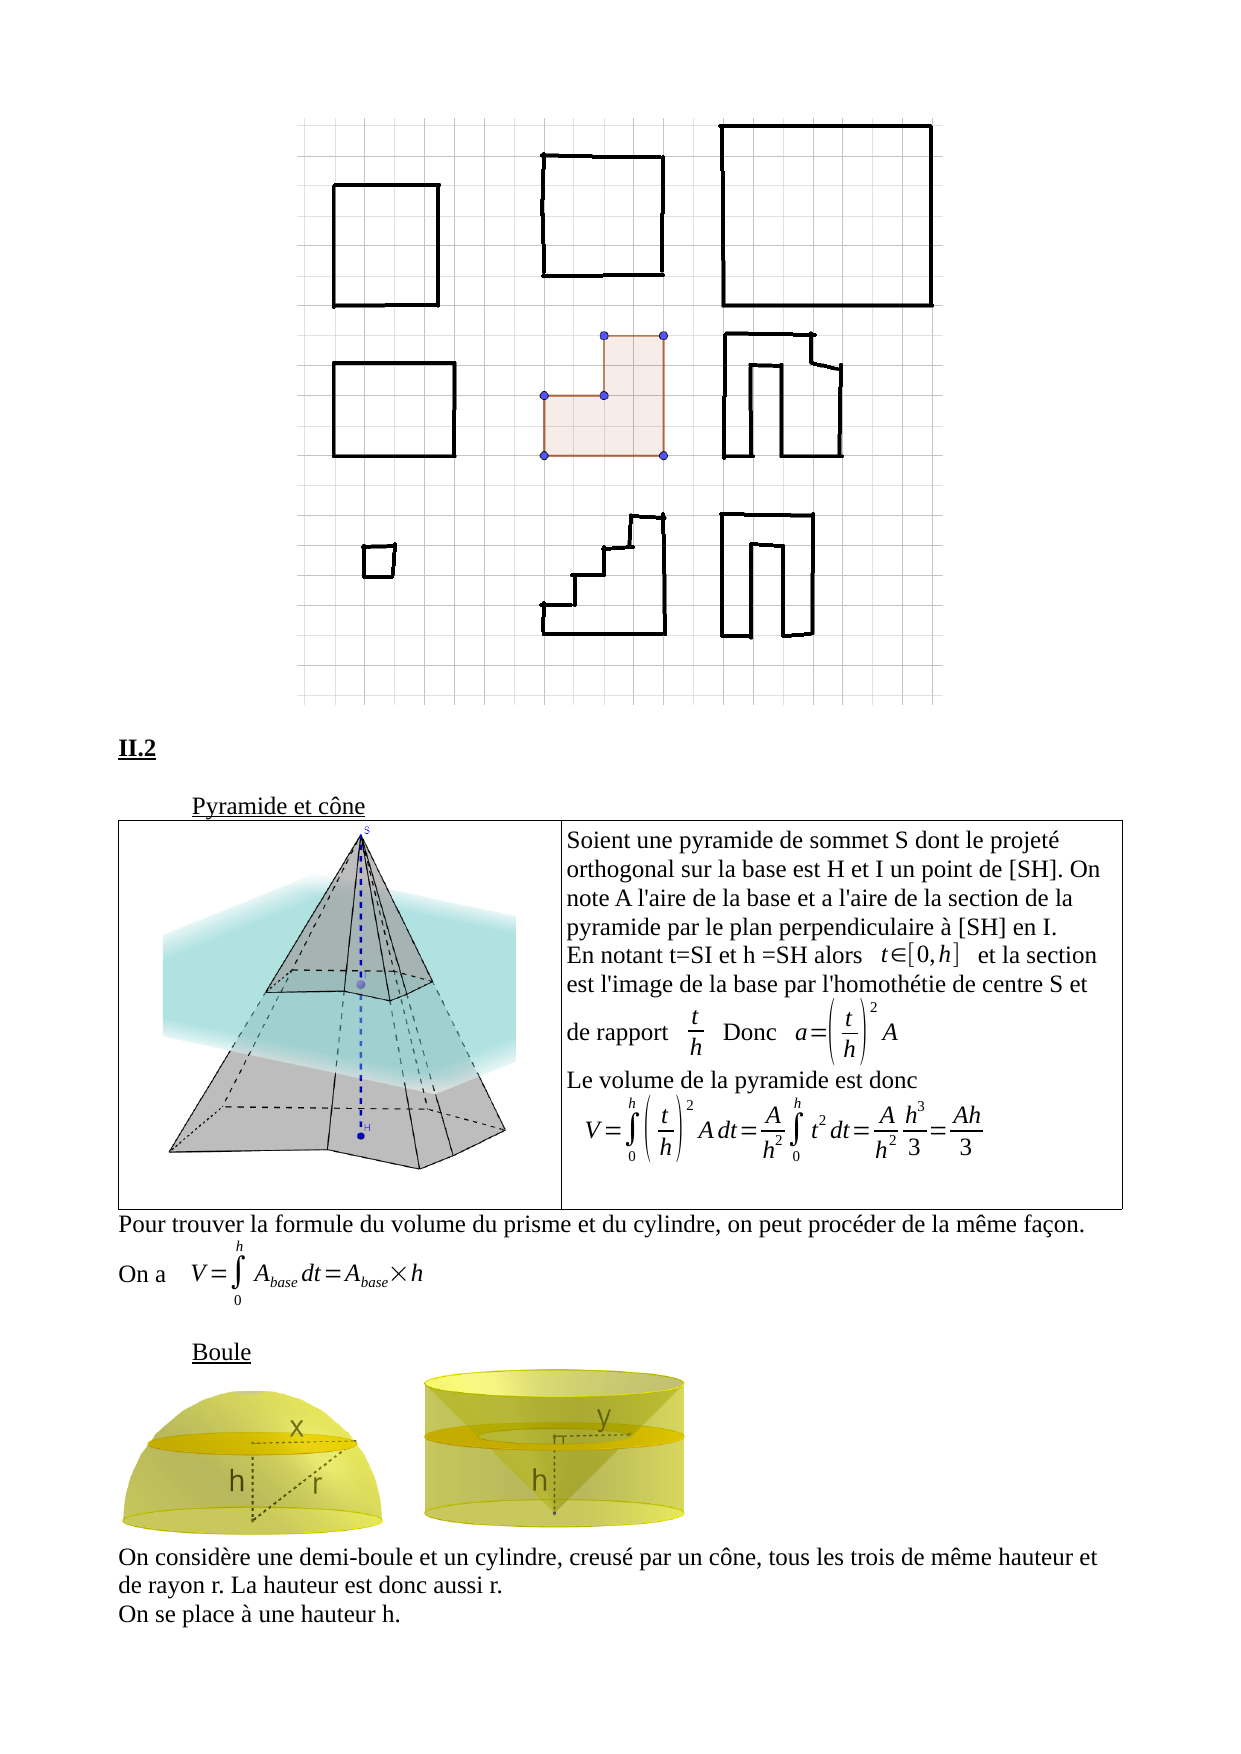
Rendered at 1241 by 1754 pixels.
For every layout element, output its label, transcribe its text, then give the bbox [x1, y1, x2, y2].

text Pour trouver la formule du volume du prisme et du cylindre, on peut procéder de la même façon. [118, 1210, 1122, 1238]
text Pyramide et cône [118, 791, 1122, 820]
text Boule [118, 1337, 1122, 1366]
text On se place à une hauteur h. [118, 1599, 1122, 1628]
text On a [118, 1238, 1122, 1308]
picture [118, 1366, 689, 1542]
text II.2 [118, 733, 1122, 762]
table_header [119, 821, 561, 1209]
picture [162, 825, 516, 1175]
text On considère une demi-boule et un cylindre, creusé par un cône, tous les trois de même hauteur et de rayon r. La hauteur est donc aussi r. [118, 1542, 1122, 1599]
table_header Soient une pyramide de sommet S dont le projeté orthogonal sur la base est H et I un point de [SH]. On note A l'aire de la base et a l'aire de la section de la pyramide par le plan perpendiculaire à [SH] en I. En notant t=SI et h =SH alorset la section est l'image de la base par l'homothétie de centre S et de rapportDonc Le volume de la pyramide est donc [562, 821, 1122, 1209]
